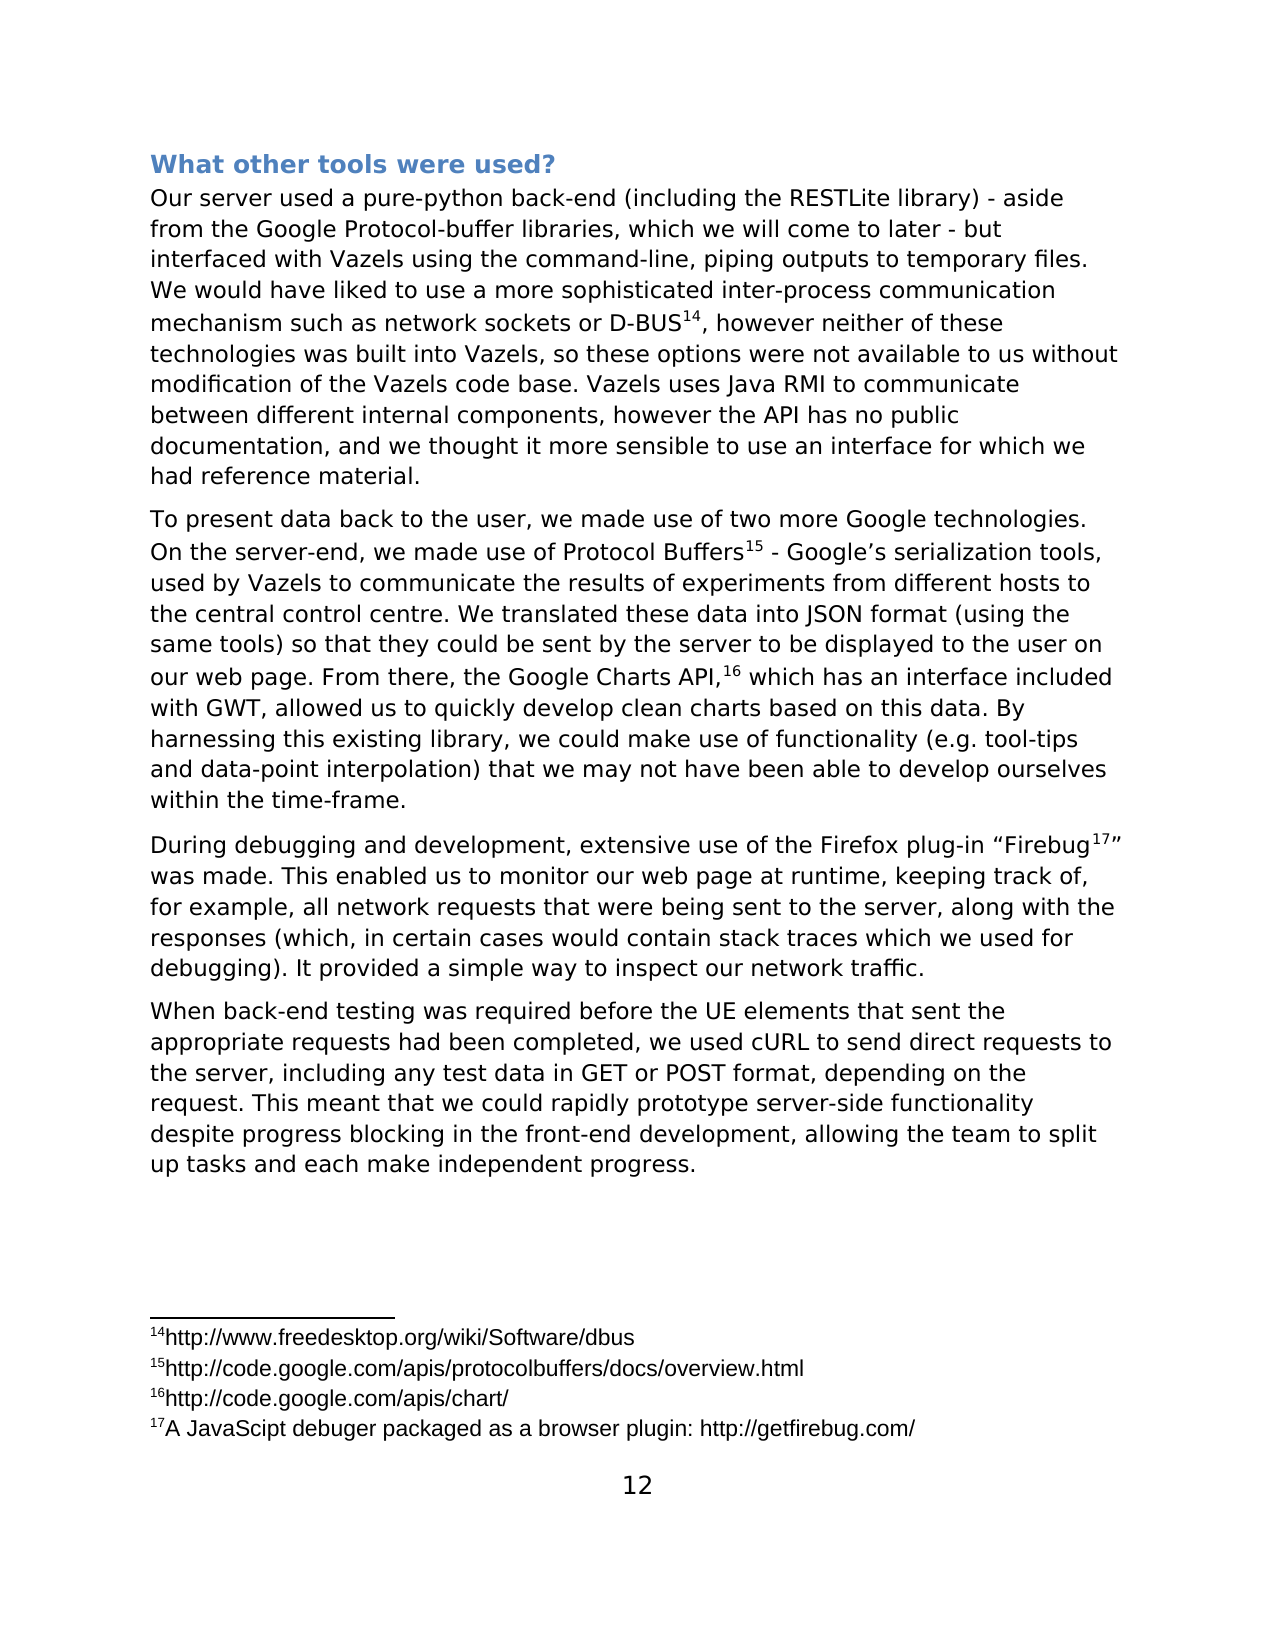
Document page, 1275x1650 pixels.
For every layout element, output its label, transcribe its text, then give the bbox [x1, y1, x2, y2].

subtitle What other tools were used? [150, 150, 1125, 179]
text http://code.google.com/apis/protocolbuffers/docs/overview.html [150, 1354, 1125, 1381]
text http://www.freedesktop.org/wiki/Software/dbus [150, 1324, 1125, 1351]
text Our server used a pure-python back-end (including the RESTLite library) - aside from the Google Protocol-buffer libraries, which we will come to later - but interfaced with Vazels using the command-line, piping outputs to temporary files. We would have liked to use a more sophisticated inter-process communication mechanism such as network sockets or D-BUS, however neither of these technologies was built into Vazels, so these options were not available to us without modification of the Vazels code base. Vazels uses Java RMI to communicate between different internal components, however the API has no public documentation, and we thought it more sensible to use an interface for which we had reference material. [150, 185, 1125, 490]
text To present data back to the user, we made use of two more Google technologies. On the server-end, we made use of Protocol Buffers - Google’s serialization tools, used by Vazels to communicate the results of experiments from different hosts to the central control centre. We translated these data into JSON format (using the same tools) so that they could be sent by the server to be displayed to the user on our web page. From there, the Google Charts API, which has an interface included with GWT, allowed us to quickly develop clean charts based on this data. By harnessing this existing library, we could make use of functionality (e.g. tool-tips and data-point interpolation) that we may not have been able to develop ourselves within the time-frame. [150, 507, 1125, 814]
text http://code.google.com/apis/chart/ [150, 1385, 1125, 1411]
text When back-end testing was required before the UE elements that sent the appropriate requests had been completed, we used cURL to send direct requests to the server, including any test data in GET or POST format, depending on the request. This meant that we could rapidly prototype server-side functionality despite progress blocking in the front-end development, allowing the team to split up tasks and each make independent progress. [150, 998, 1125, 1178]
text A JavaScipt debuger packaged as a browser plugin: http://getfirebug.com/ [150, 1415, 1125, 1441]
text During debugging and development, extensive use of the Firefox plug-in “Firebug” was made. This enabled us to monitor our web page at runtime, keeping track of, for example, all network requests that were being sent to the server, along with the responses (which, in certain cases would contain stack traces which we used for debugging). It provided a simple way to inspect our network traffic. [150, 830, 1125, 982]
